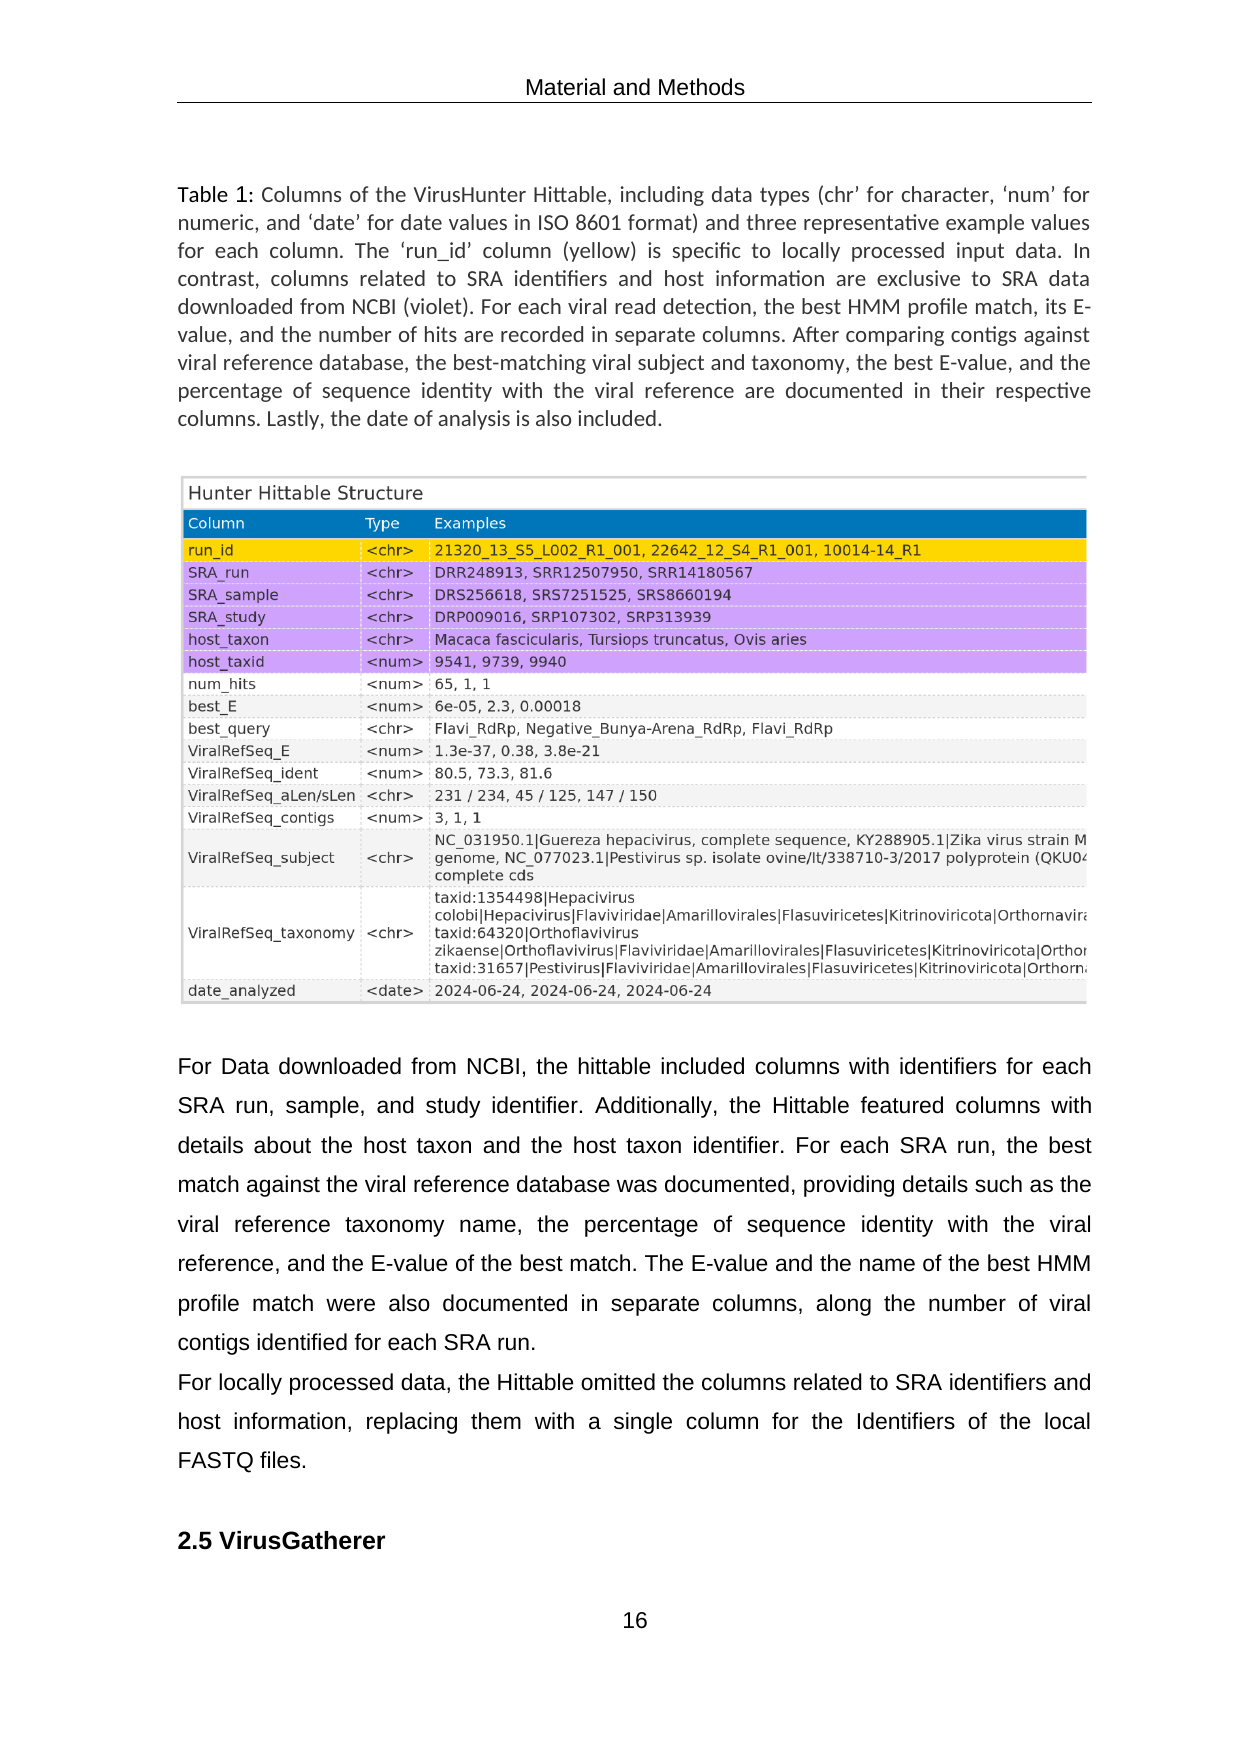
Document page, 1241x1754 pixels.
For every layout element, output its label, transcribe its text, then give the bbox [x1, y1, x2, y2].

subtitle 2.5 VirusGatherer [177, 1526, 1092, 1554]
text For locally processed data, the Hittable omitted the columns related to SRA identifiers and host information, replacing them with a single column for the Identifiers of the local FASTQ files. [177, 1368, 1092, 1474]
text Table 1: Columns of the VirusHunter Hittable, including data types (chr’ for character, ‘num’ for numeric, and ‘date’ for date values in ISO 8601 format) and three representative example values for each column. The ‘run_id’ column (yellow) is specific to locally processed input data. In contrast, columns related to SRA identifiers and host information are exclusive to SRA data downloaded from NCBI (violet). For each viral read detection, the best HMM profile match, its E-value, and the number of hits are recorded in separate columns. After comparing contigs against viral reference database, the best-matching viral subject and taxonomy, the best E-value, and the percentage of sequence identity with the viral reference are documented in their respective columns. Lastly, the date of analysis is also included. [177, 180, 1092, 432]
text For Data downloaded from NCBI, the hittable included columns with identifiers for each SRA run, sample, and study identifier. Additionally, the Hittable featured columns with details about the host taxon and the host taxon identifier. For each SRA run, the best match against the viral reference database was documented, providing details such as the viral reference taxonomy name, the percentage of sequence identity with the viral reference, and the E-value of the best match. The E-value and the name of the best HMM profile match were also documented in separate columns, along the number of viral contigs identified for each SRA run. [177, 1053, 1092, 1355]
